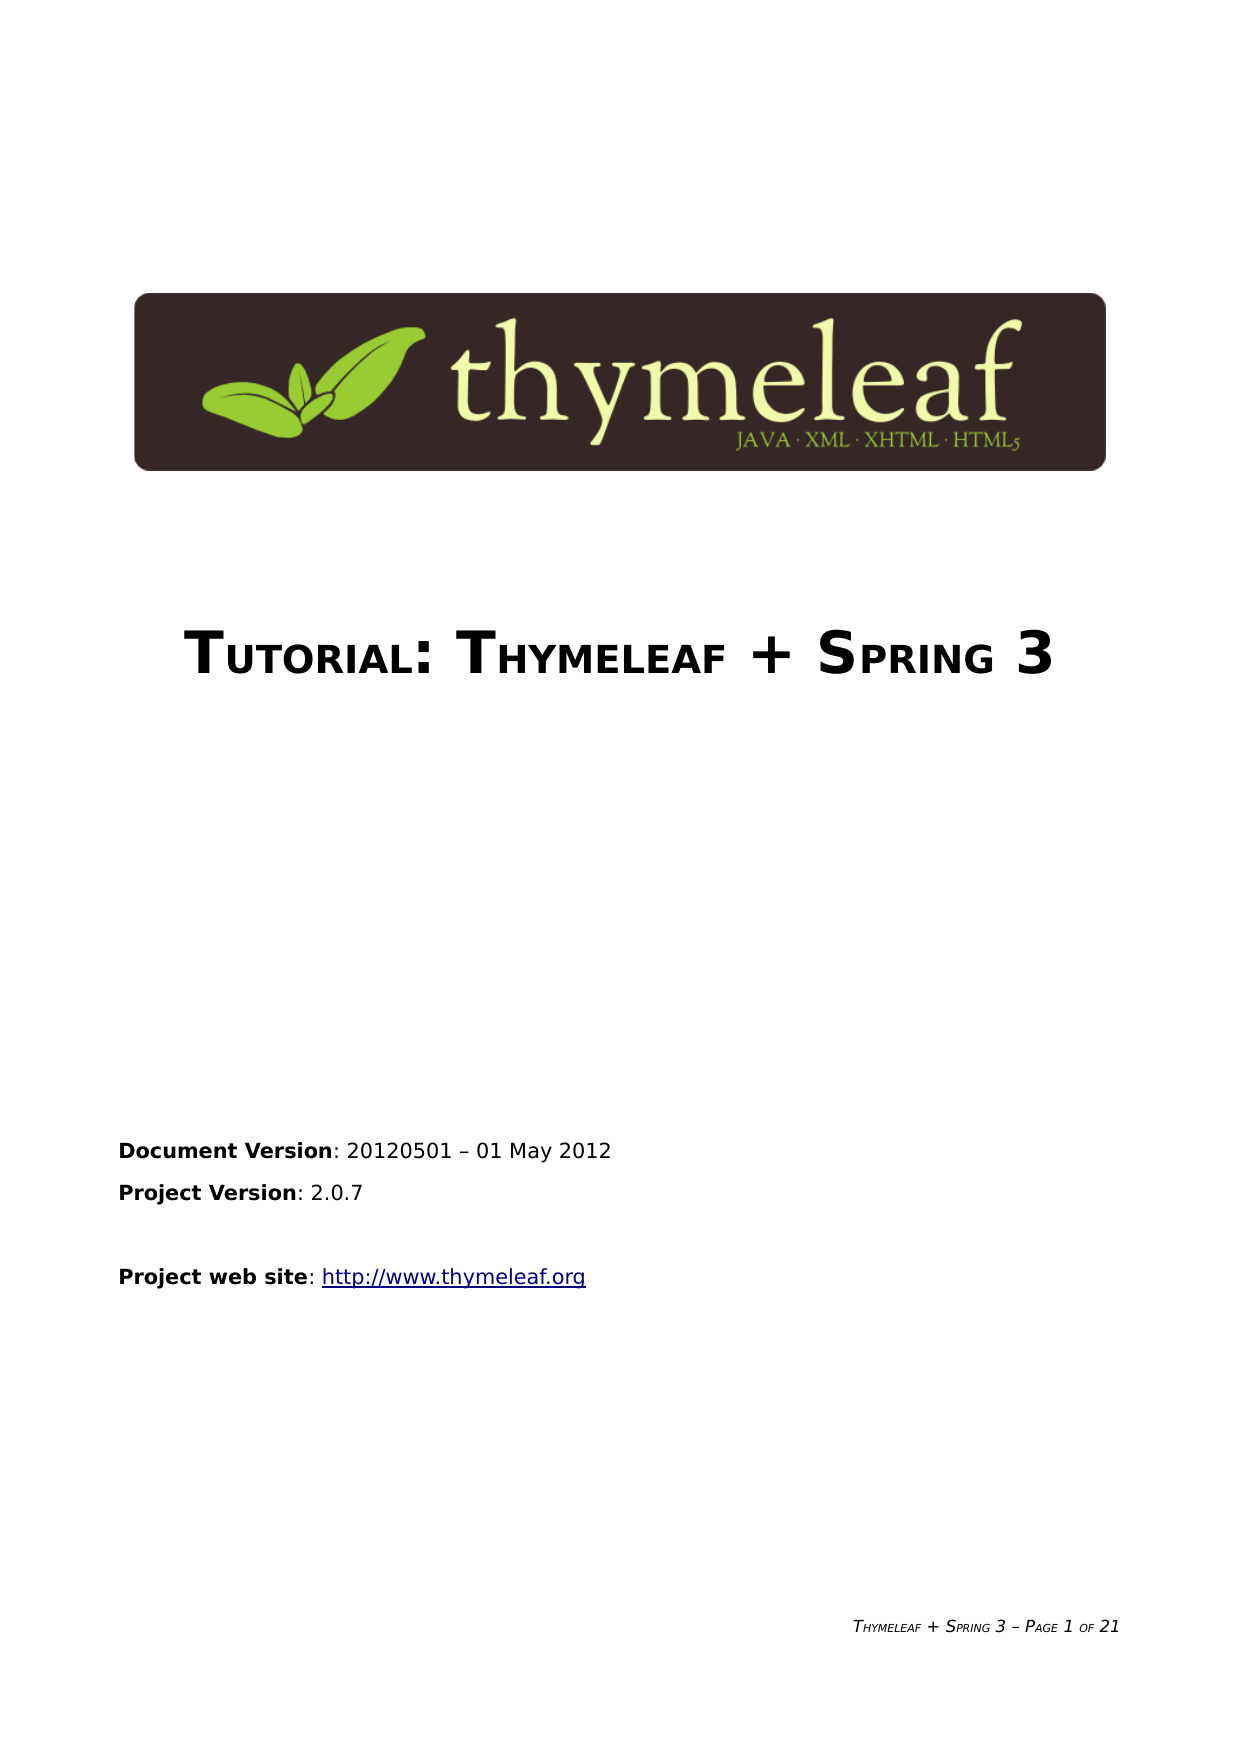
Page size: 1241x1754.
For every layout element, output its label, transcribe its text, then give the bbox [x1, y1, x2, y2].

picture [134, 293, 1106, 471]
text Document Version: 20120501 – 01 May 2012 [118, 1139, 1122, 1164]
text Project web site: http://www.thymeleaf.org [118, 1265, 1122, 1289]
text Project Version: 2.0.7 [118, 1181, 1122, 1206]
title Tutorial: Thymeleaf + Spring 3 [118, 620, 1122, 688]
